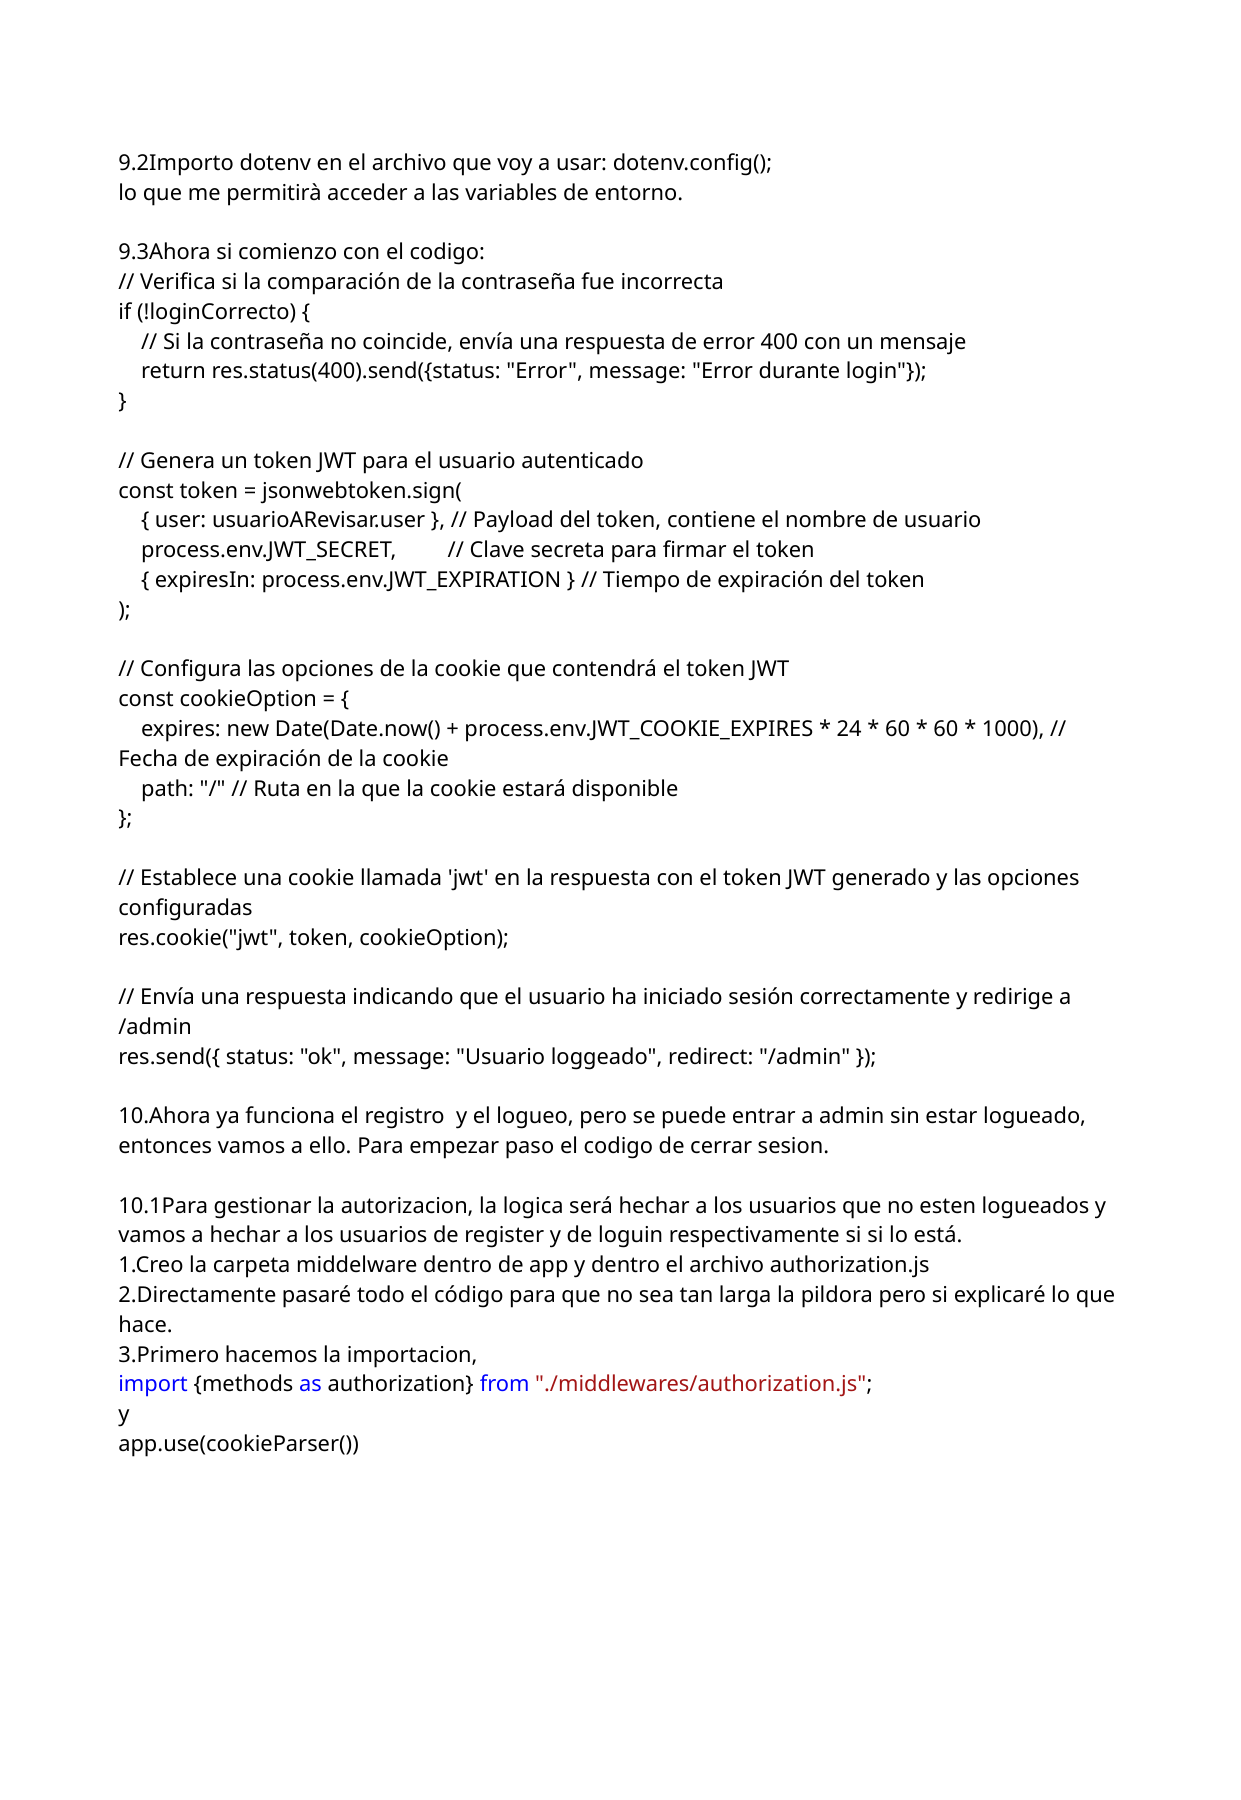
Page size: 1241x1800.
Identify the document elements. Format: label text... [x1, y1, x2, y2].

text // Verifica si la comparación de la contraseña fue incorrecta [118, 266, 1122, 296]
text y [118, 1398, 1122, 1428]
text // Si la contraseña no coincide, envía una respuesta de error 400 con un mensaje [118, 326, 1122, 355]
text ); [118, 594, 1122, 623]
text process.env.JWT_SECRET, // Clave secreta para firmar el token [118, 534, 1122, 564]
text { expiresIn: process.env.JWT_EXPIRATION } // Tiempo de expiración del token [118, 564, 1122, 594]
text if (!loginCorrecto) { [118, 296, 1122, 326]
text // Configura las opciones de la cookie que contendrá el token JWT [118, 653, 1122, 683]
text 9.2Importo dotenv en el archivo que voy a usar: dotenv.config(); [118, 147, 1122, 177]
text }; [118, 802, 1122, 832]
text 2.Directamente pasaré todo el código para que no sea tan larga la pildora pero si explicaré lo que hace. [118, 1279, 1122, 1338]
text } [118, 385, 1122, 415]
text return res.status(400).send({status: "Error", message: "Error durante login"}); [118, 355, 1122, 385]
text // Genera un token JWT para el usuario autenticado [118, 445, 1122, 474]
text { user: usuarioARevisar.user }, // Payload del token, contiene el nombre de usuario [118, 504, 1122, 534]
text res.send({ status: "ok", message: "Usuario loggeado", redirect: "/admin" }); [118, 1041, 1122, 1070]
text lo que me permitirà acceder a las variables de entorno. [118, 177, 1122, 206]
text // Envía una respuesta indicando que el usuario ha iniciado sesión correctamente y redirige a /admin [118, 981, 1122, 1041]
text 10.Ahora ya funciona el registro y el logueo, pero se puede entrar a admin sin estar logueado, entonces vamos a ello. Para empezar paso el codigo de cerrar sesion. [118, 1100, 1122, 1160]
text // Establece una cookie llamada 'jwt' en la respuesta con el token JWT generado y las opciones configuradas [118, 862, 1122, 921]
text import {methods as authorization} from "./middlewares/authorization.js"; [118, 1368, 1122, 1398]
text 9.3Ahora si comienzo con el codigo: [118, 236, 1122, 266]
text app.use(cookieParser()) [118, 1428, 1122, 1458]
text const token = jsonwebtoken.sign( [118, 474, 1122, 504]
text const cookieOption = { [118, 683, 1122, 713]
text res.cookie("jwt", token, cookieOption); [118, 921, 1122, 951]
text 1.Creo la carpeta middelware dentro de app y dentro el archivo authorization.js [118, 1249, 1122, 1279]
text 10.1Para gestionar la autorizacion, la logica será hechar a los usuarios que no esten logueados y vamos a hechar a los usuarios de register y de loguin respectivamente si si lo está. [118, 1189, 1122, 1249]
text path: "/" // Ruta en la que la cookie estará disponible [118, 772, 1122, 802]
text 3.Primero hacemos la importacion, [118, 1338, 1122, 1368]
text expires: new Date(Date.now() + process.env.JWT_COOKIE_EXPIRES * 24 * 60 * 60 * 1000), // Fecha de expiración de la cookie [118, 713, 1122, 772]
